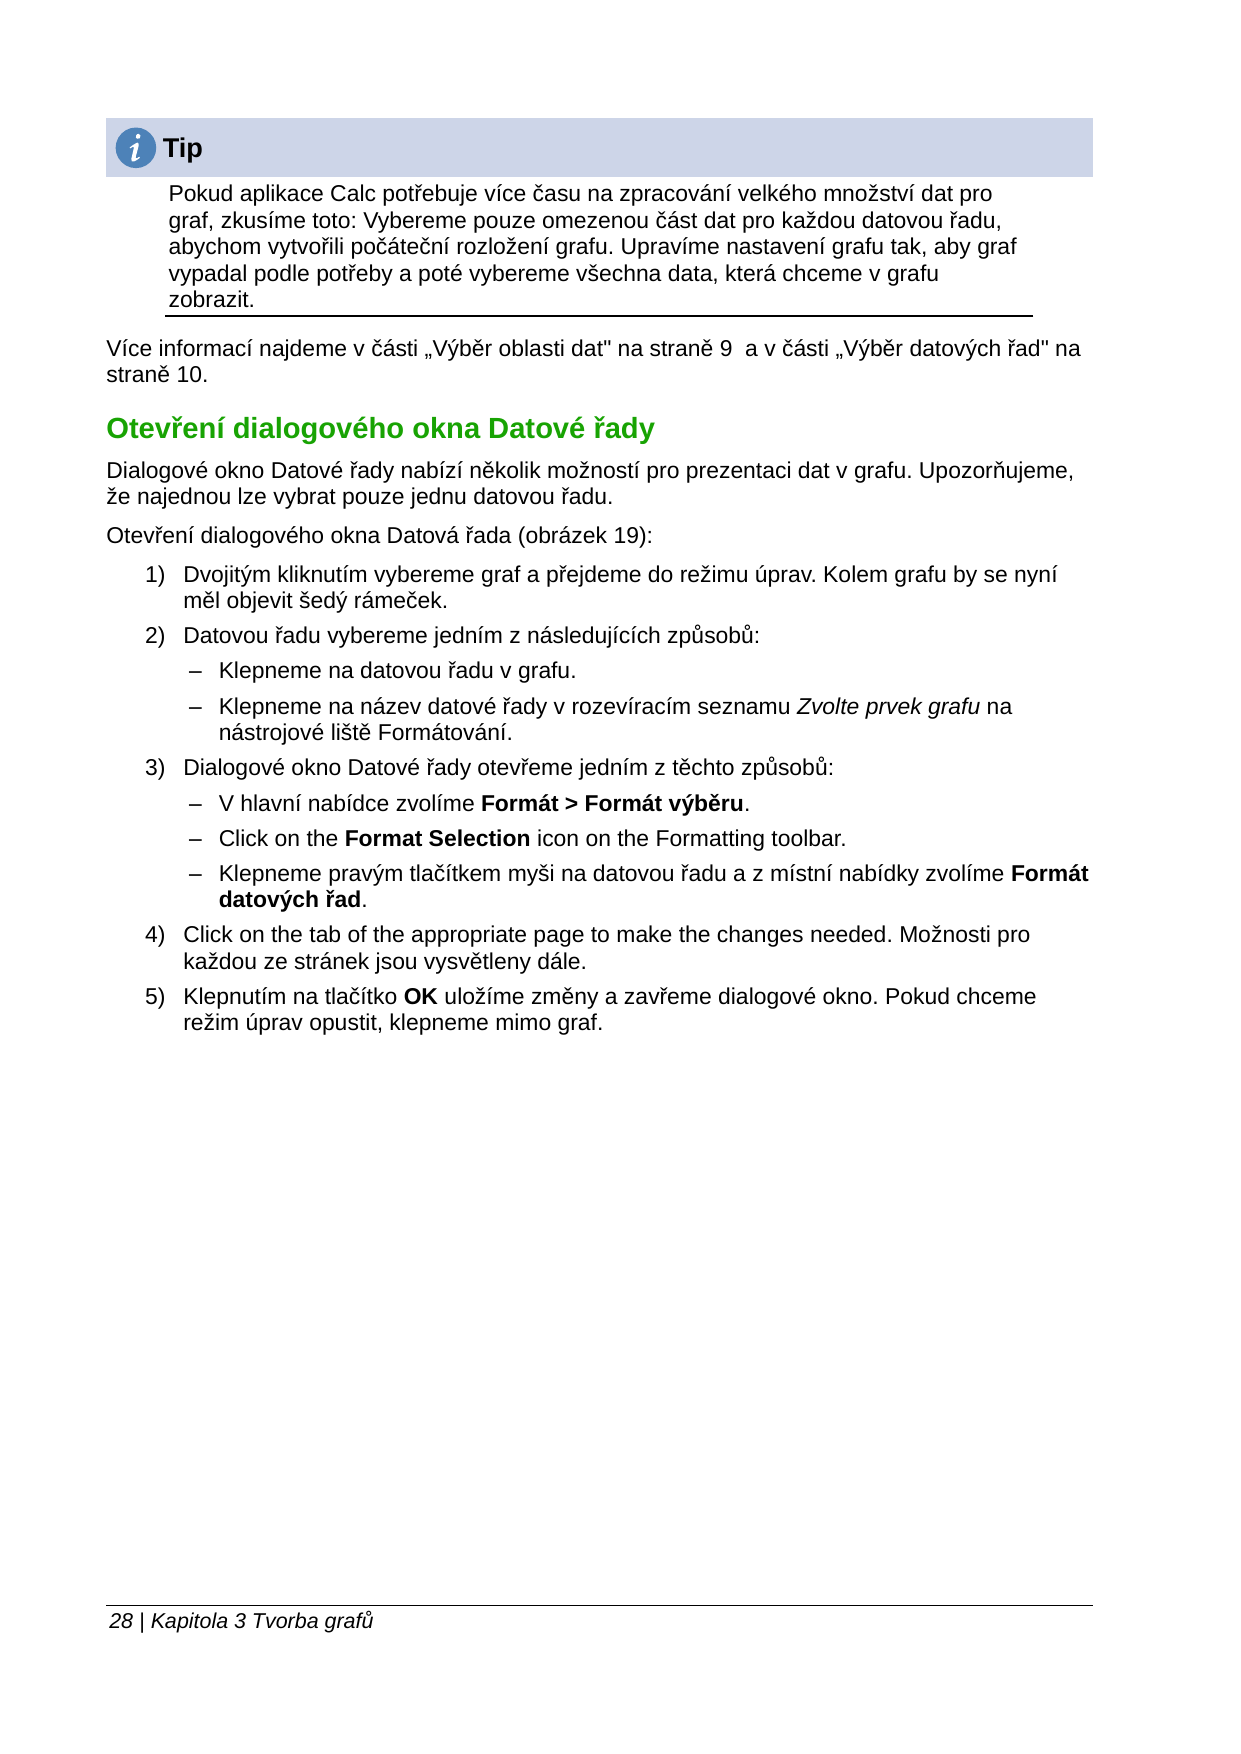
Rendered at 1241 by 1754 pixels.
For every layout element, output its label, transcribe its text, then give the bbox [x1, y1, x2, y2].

list V hlavní nabídce zvolíme Formát > Formát výběru. [189, 789, 1093, 816]
list Klepneme na název datové řady v rozevíracím seznamu Zvolte prvek grafu na nástrojové liště Formátování. [189, 693, 1093, 745]
list Datovou řadu vybereme jedním z následujících způsobů: [165, 622, 1093, 649]
list Dvojitým kliknutím vybereme graf a přejdeme do režimu úprav. Kolem grafu by se nyní měl objevit šedý rámeček. [165, 561, 1093, 613]
list Klepneme pravým tlačítkem myši na datovou řadu a z místní nabídky zvolíme Formát datových řad. [189, 860, 1093, 913]
list Click on the Format Selection icon on the Formatting toolbar. [189, 825, 1093, 851]
text Otevření dialogového okna Datová řada (obrázek 19): [106, 522, 1093, 548]
text Pokud aplikace Calc potřebuje více času na zpracování velkého množství dat pro graf, zkusíme toto: Vybereme pouze omezenou část dat pro každou datovou řadu, abychom vytvořili počáteční rozložení grafu. Upravíme nastavení grafu tak, aby graf vypadal podle potřeby a poté vybereme všechna data, která chceme v grafu zobrazit. [165, 177, 1033, 315]
subtitle Tip [106, 118, 1093, 177]
list Dialogové okno Datové řady otevřeme jedním z těchto způsobů: [165, 754, 1093, 781]
subtitle Otevření dialogového okna Datové řady [106, 411, 1093, 445]
list Klepneme na datovou řadu v grafu. [189, 657, 1093, 684]
list Více informací najdeme v části „Výběr oblasti dat" na straně 8 a v části „Výběr datových řad" na straně 9. [106, 335, 1093, 388]
text Dialogové okno Datové řady nabízí několik možností pro prezentaci dat v grafu. Upozorňujeme, že najednou lze vybrat pouze jednu datovou řadu. [106, 457, 1093, 509]
list Klepnutím na tlačítko OK uložíme změny a zavřeme dialogové okno. Pokud chceme režim úprav opustit, klepneme mimo graf. [165, 983, 1093, 1036]
list Click on the tab of the appropriate page to make the changes needed. Možnosti pro každou ze stránek jsou vysvětleny dále. [165, 921, 1093, 974]
